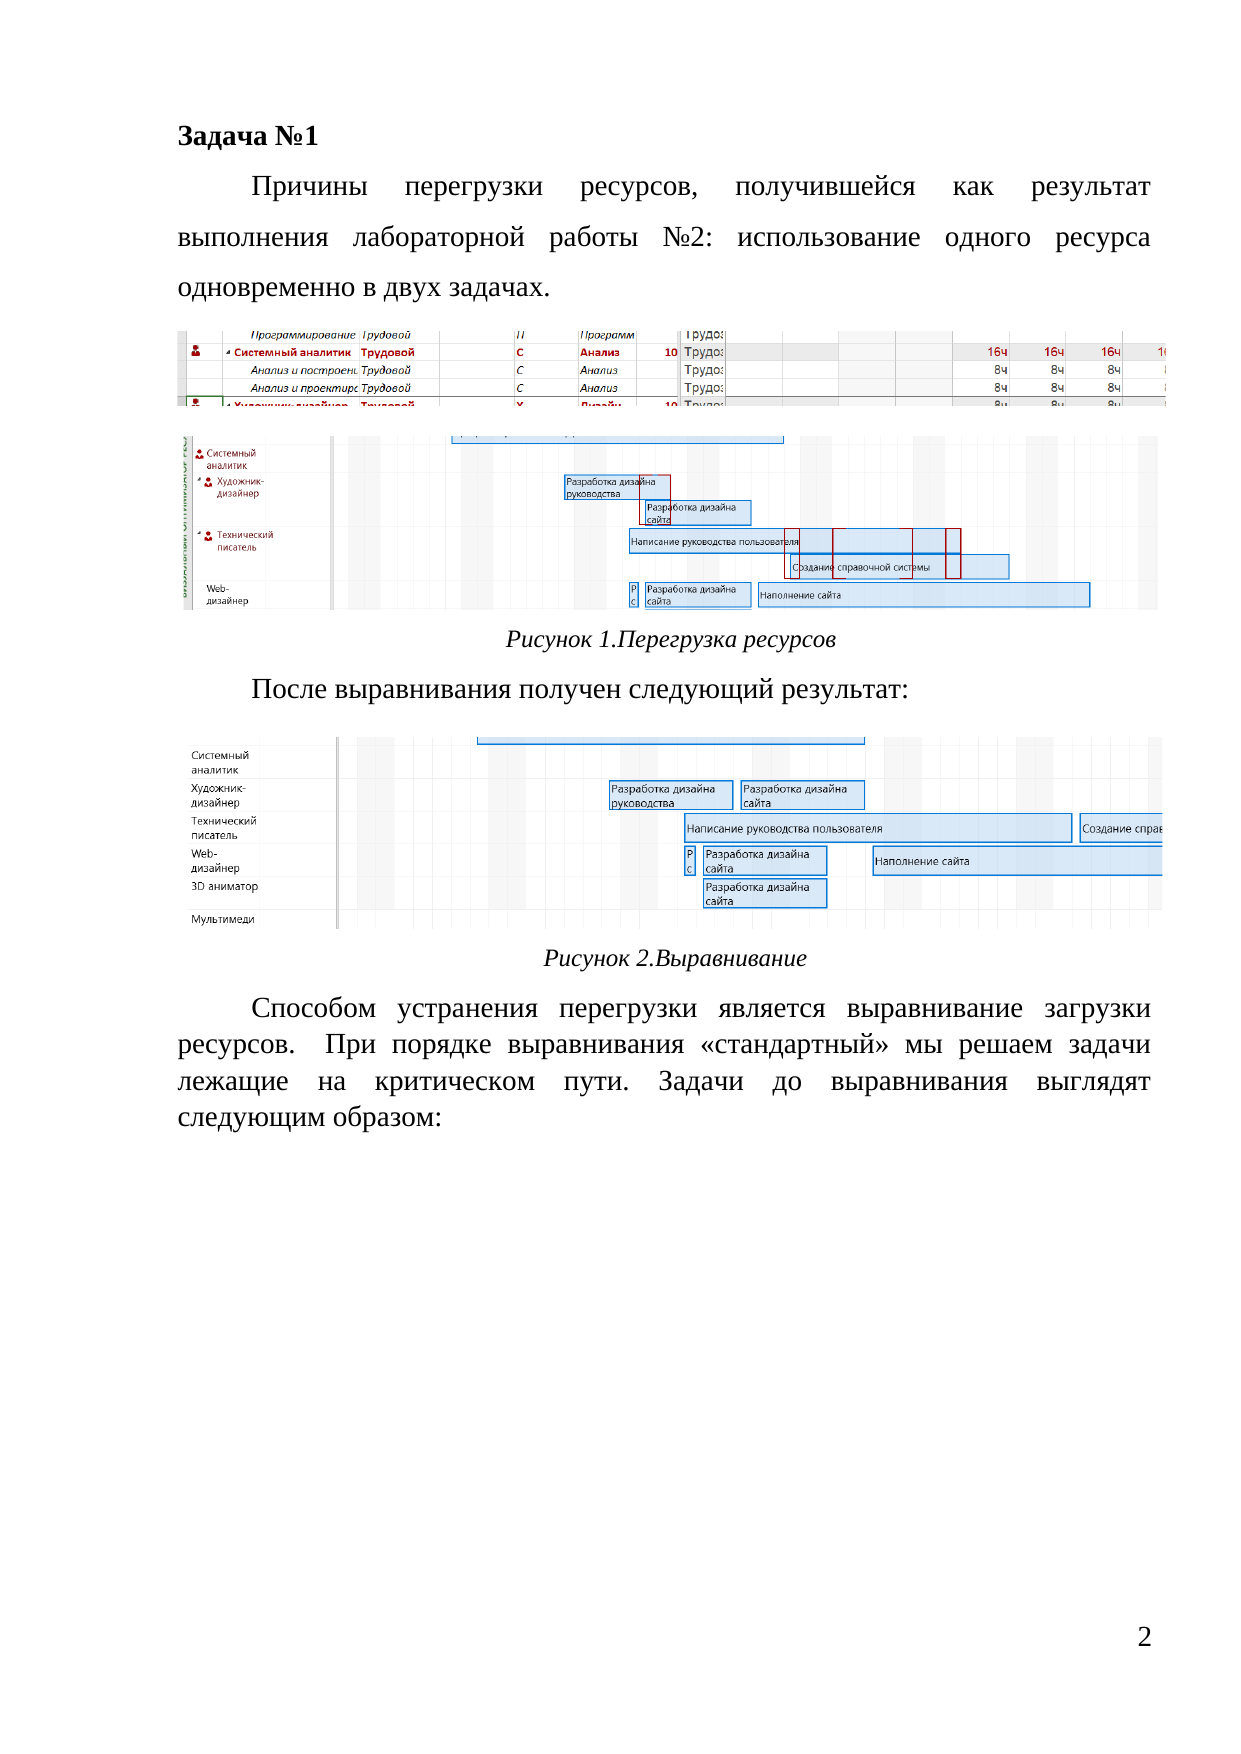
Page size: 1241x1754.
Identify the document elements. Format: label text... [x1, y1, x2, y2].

picture [183, 436, 1158, 610]
text Способом устранения перегрузки является выравнивание загрузки ресурсов. При порядке выравнивания «стандартный» мы решаем задачи лежащие на критическом пути. Задачи до выравнивания выглядят следующим образом: [177, 991, 1152, 1132]
subtitle Задача №1 [177, 118, 1152, 152]
text Причины перегрузки ресурсов, получившейся как результат выполнения лабораторной работы №2: использование одного ресурса одновременно в двух задачах. [177, 168, 1152, 303]
text Рисунок 2.Выравнивание [177, 737, 1173, 972]
picture [177, 331, 1166, 406]
picture [187, 737, 1163, 929]
text После выравнивания получен следующий результат: [177, 672, 1152, 705]
text Рисунок 1.Перегрузка ресурсов [177, 437, 1164, 653]
